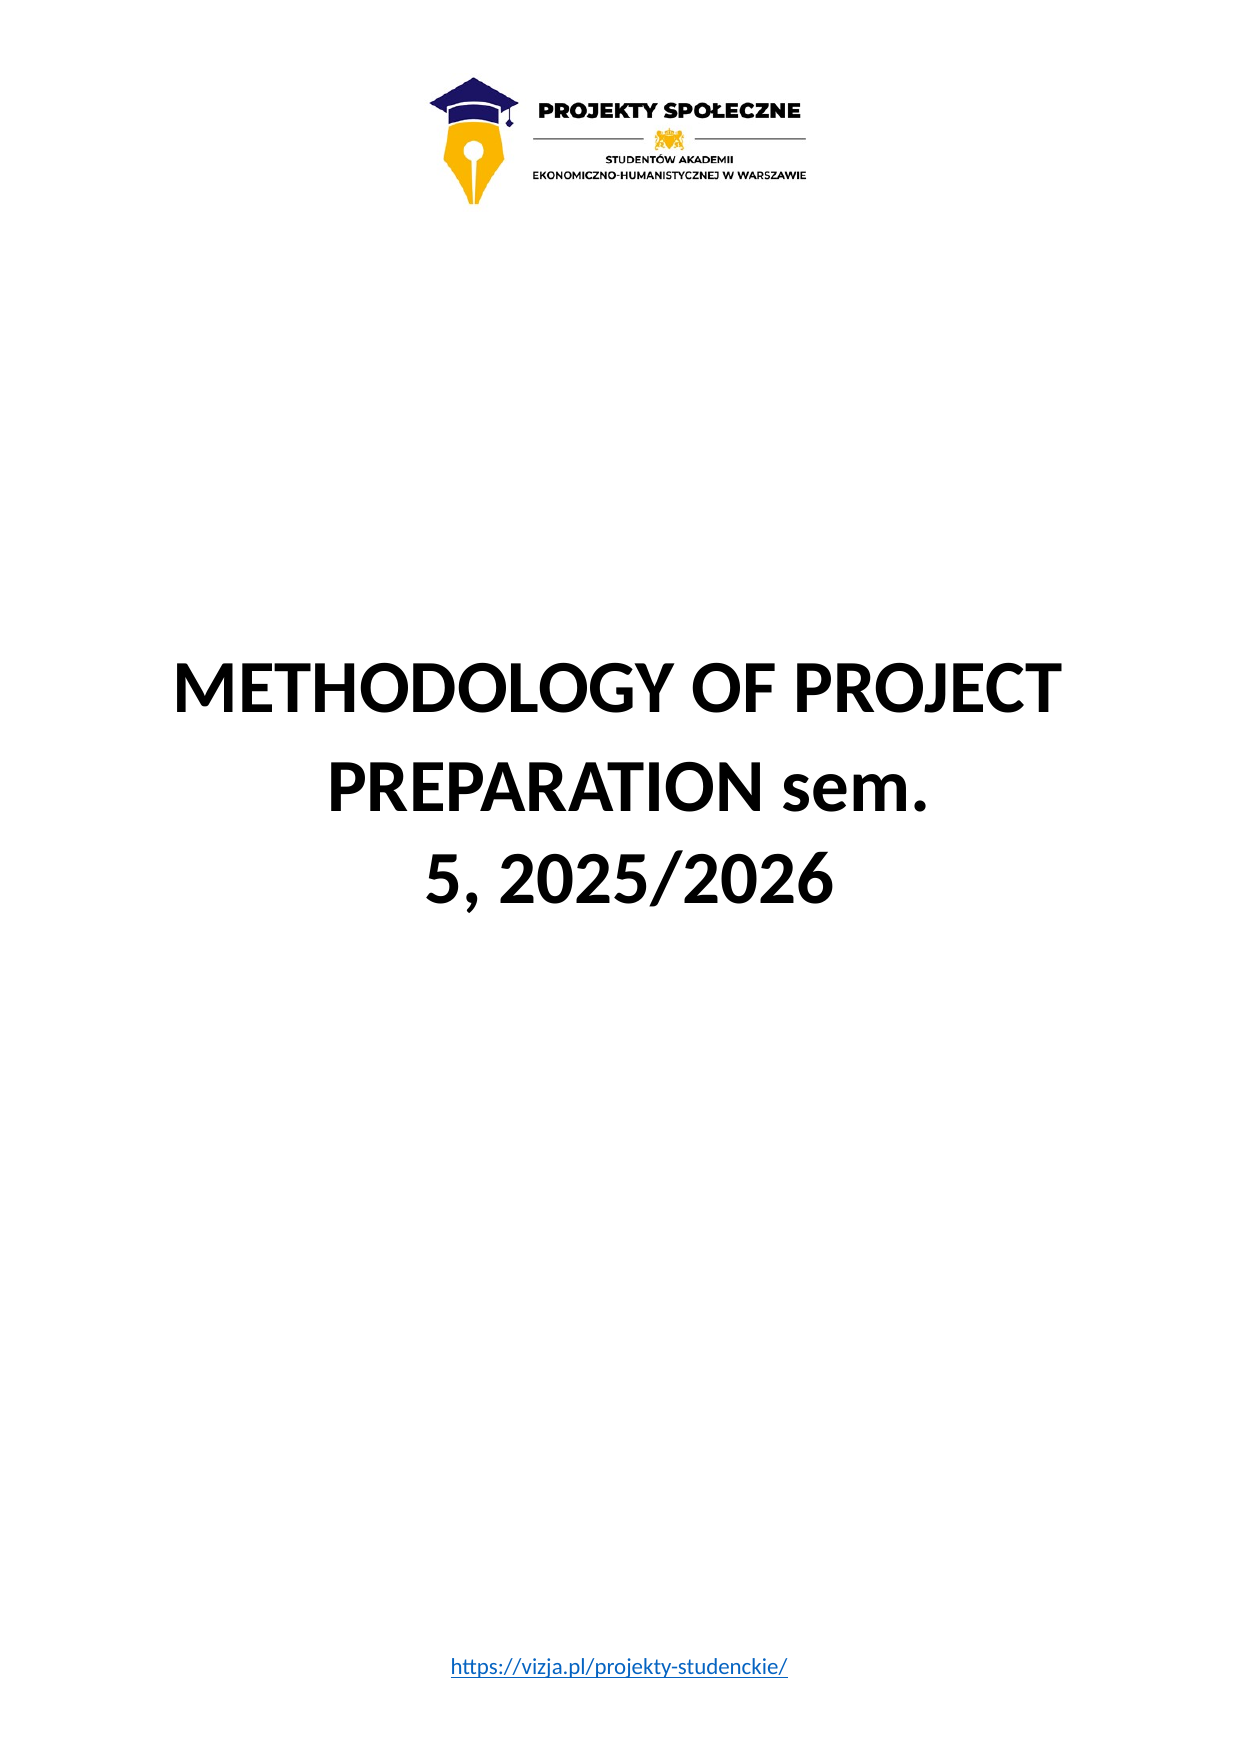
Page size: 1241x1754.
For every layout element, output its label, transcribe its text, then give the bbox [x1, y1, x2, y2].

picture [424, 73, 816, 212]
text METHODOLOGY OF PROJECT [172, 640, 1093, 732]
text PREPARATION sem. 5, 2025/2026 [321, 739, 936, 922]
